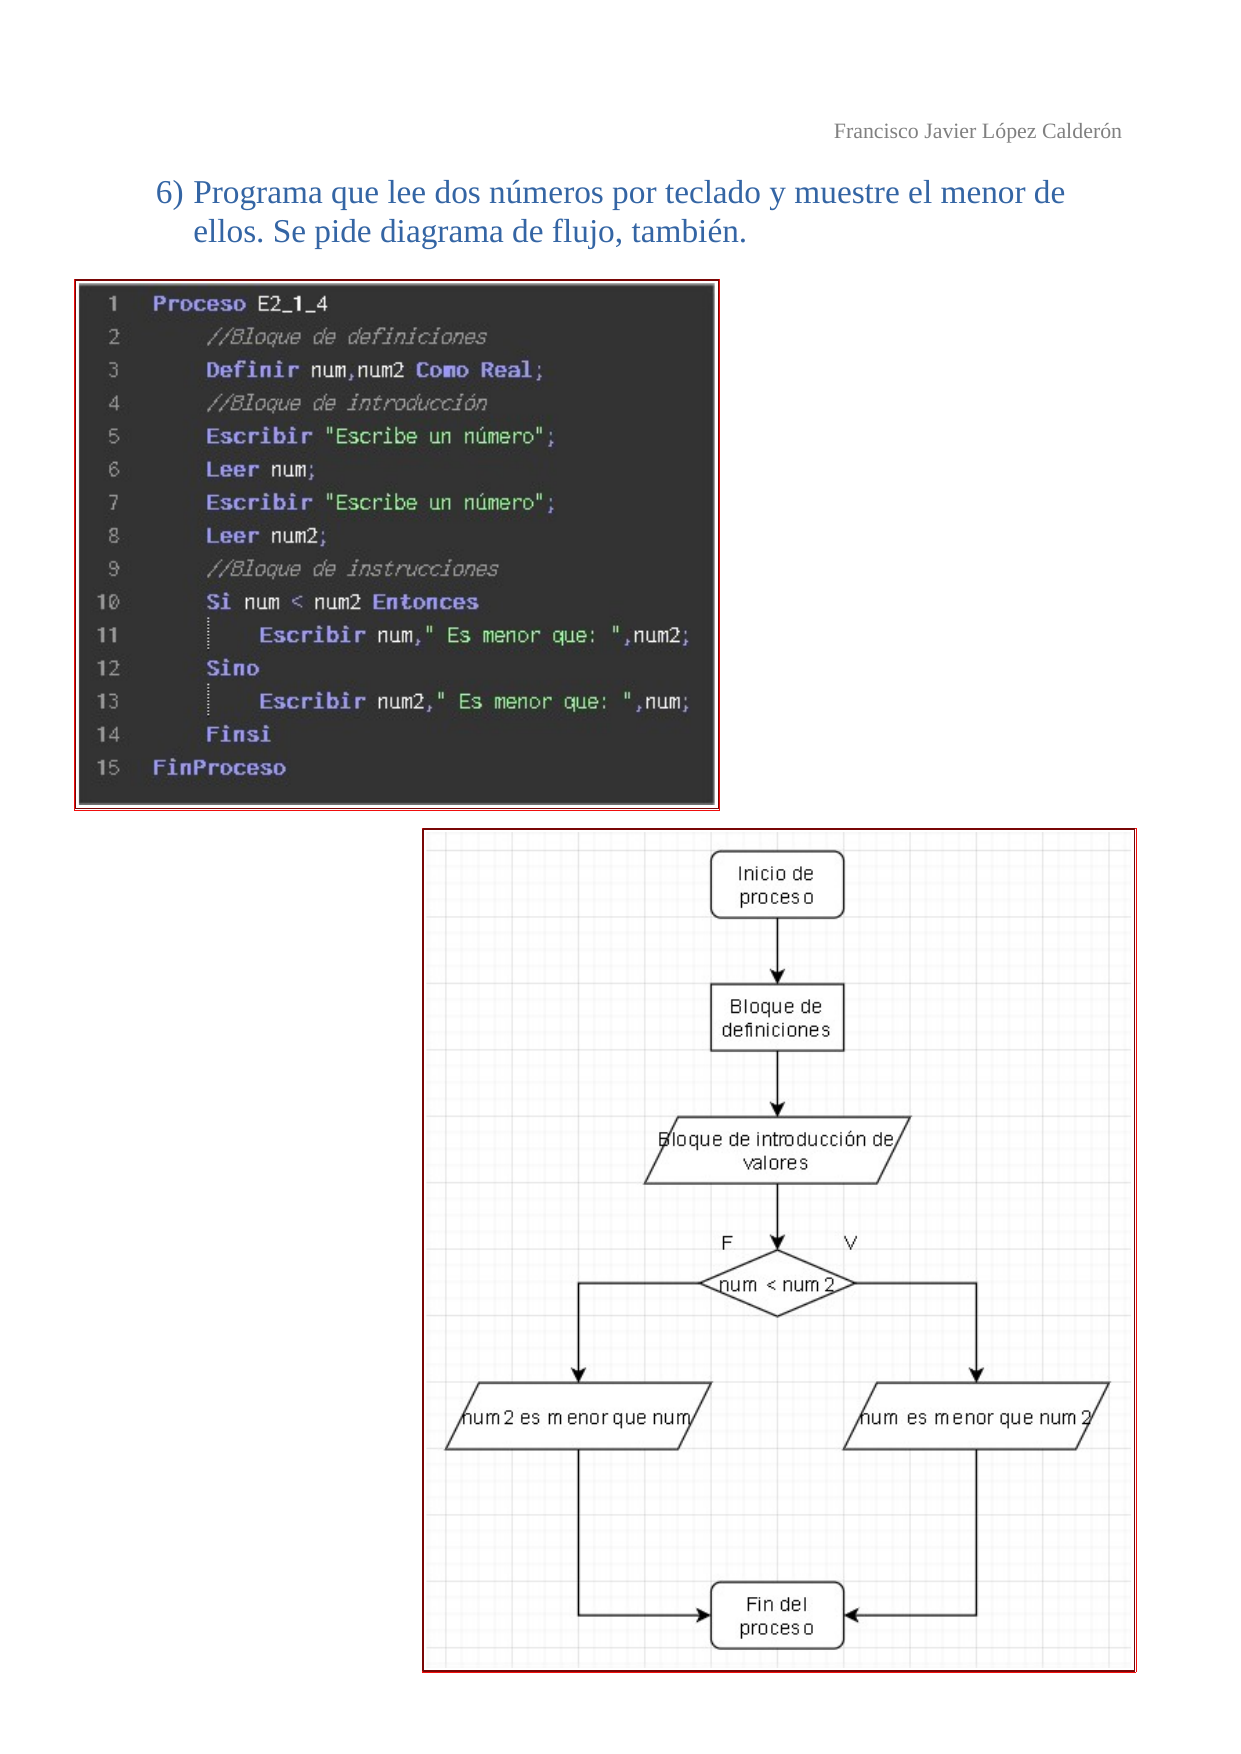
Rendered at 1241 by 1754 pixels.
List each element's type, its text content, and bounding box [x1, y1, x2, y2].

list Programa que lee dos números por teclado y muestre el menor de ellos. Se pide diagrama de flujo, también. [156, 173, 1122, 249]
picture [78, 283, 715, 805]
picture [426, 832, 1132, 1668]
